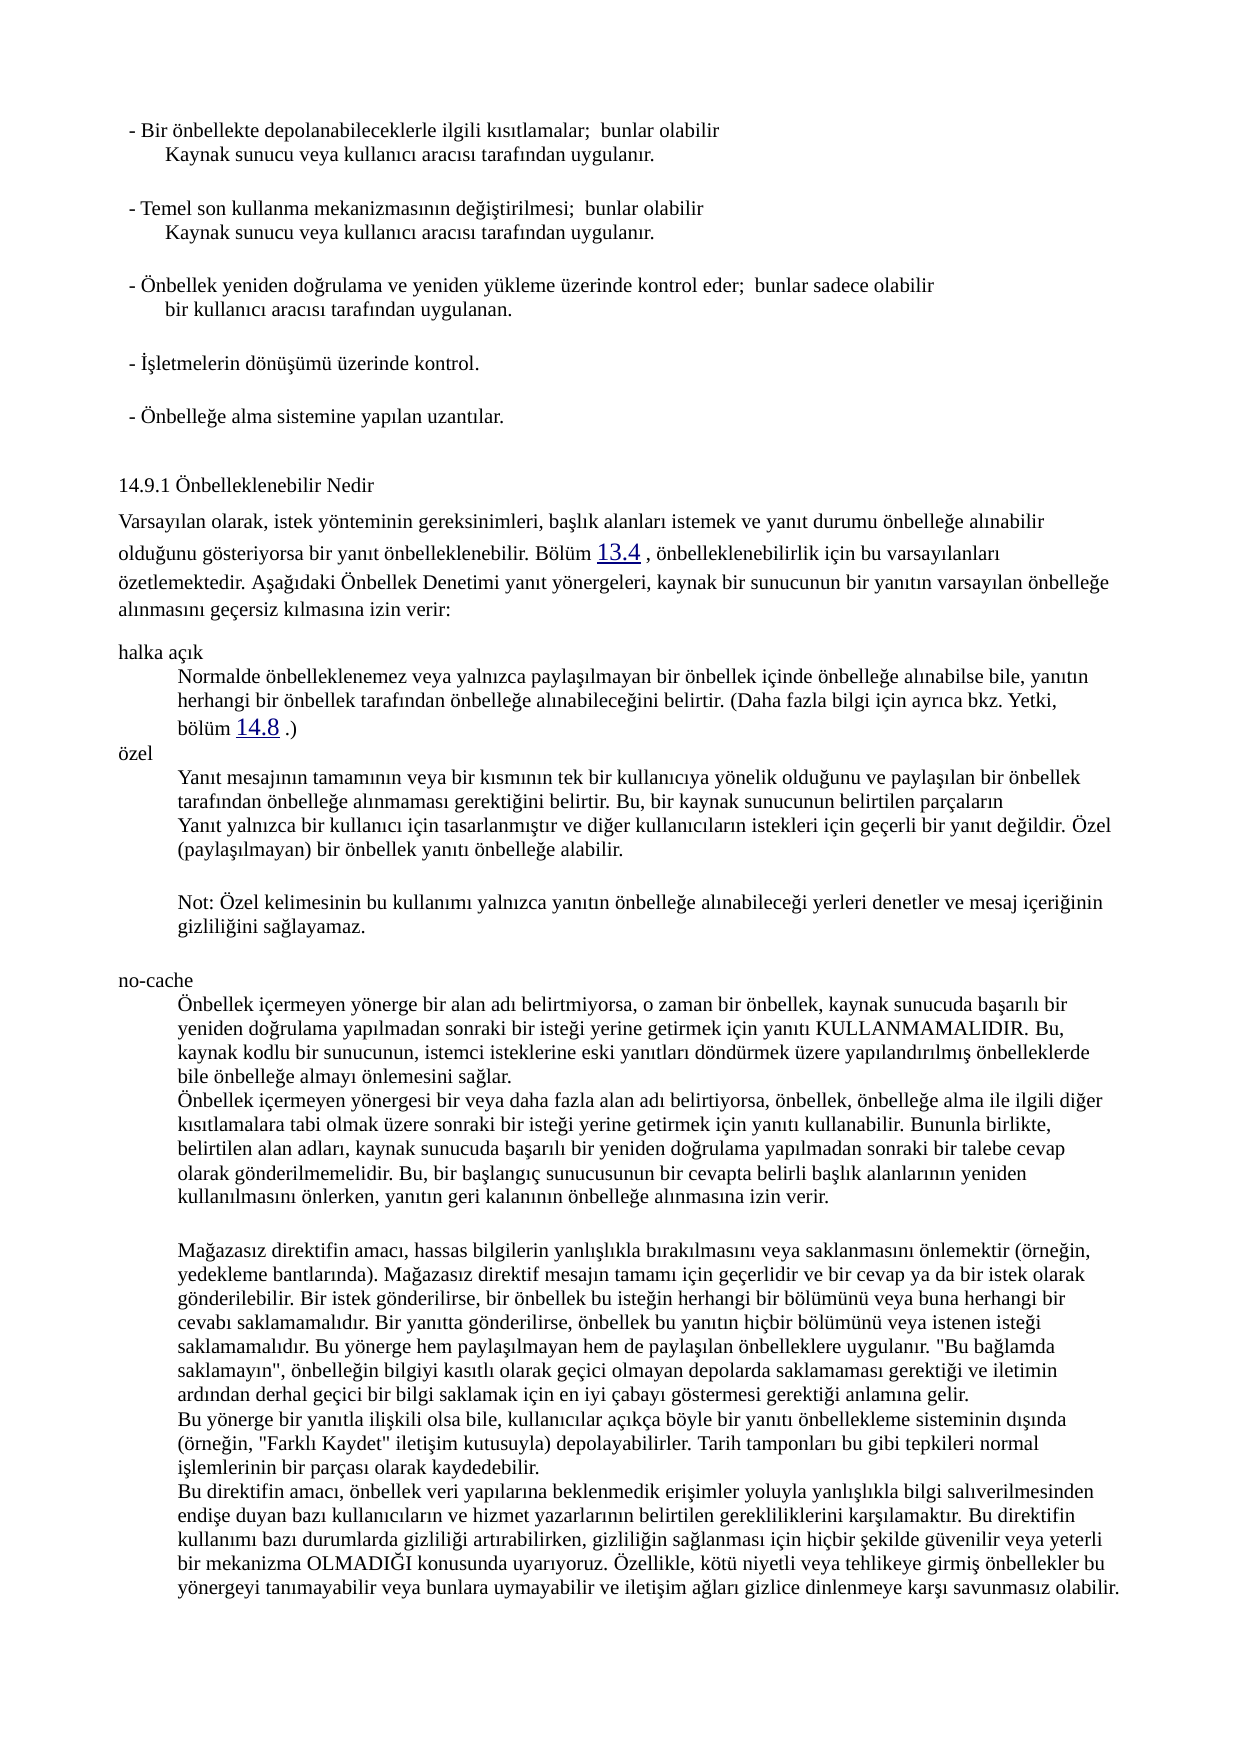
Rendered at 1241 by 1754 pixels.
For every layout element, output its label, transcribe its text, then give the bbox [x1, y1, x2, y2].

list Yanıt yalnızca bir kullanıcı için tasarlanmıştır ve diğer kullanıcıların istekleri için geçerli bir yanıt değildir. Özel (paylaşılmayan) bir önbellek yanıtı önbelleğe alabilir. [177, 813, 1122, 861]
text bir kullanıcı aracısı tarafından uygulanan. [118, 297, 1122, 321]
text Kaynak sunucu veya kullanıcı aracısı tarafından uygulanır. [118, 220, 1122, 244]
text - Bir önbellekte depolanabileceklerle ilgili kısıtlamalar; bunlar olabilir [118, 118, 1122, 142]
text - Önbellek yeniden doğrulama ve yeniden yükleme üzerinde kontrol eder; bunlar sadece olabilir [118, 273, 1122, 297]
subtitle no-cache [118, 968, 1122, 992]
list Önbellek içermeyen yönerge bir alan adı belirtmiyorsa, o zaman bir önbellek, kaynak sunucuda başarılı bir yeniden doğrulama yapılmadan sonraki bir isteği yerine getirmek için yanıtı KULLANMAMALIDIR. Bu, kaynak kodlu bir sunucunun, istemci isteklerine eski yanıtları döndürmek üzere yapılandırılmış önbelleklerde bile önbelleğe almayı önlemesini sağlar. [177, 992, 1122, 1088]
list Yanıt mesajının tamamının veya bir kısmının tek bir kullanıcıya yönelik olduğunu ve paylaşılan bir önbellek tarafından önbelleğe alınmaması gerektiğini belirtir. Bu, bir kaynak sunucunun belirtilen parçaların [177, 764, 1122, 813]
text - Temel son kullanma mekanizmasının değiştirilmesi; bunlar olabilir [118, 196, 1122, 220]
list Mağazasız direktifin amacı, hassas bilgilerin yanlışlıkla bırakılmasını veya saklanmasını önlemektir (örneğin, yedekleme bantlarında). Mağazasız direktif mesajın tamamı için geçerlidir ve bir cevap ya da bir istek olarak gönderilebilir. Bir istek gönderilirse, bir önbellek bu isteğin herhangi bir bölümünü veya buna herhangi bir cevabı saklamamalıdır. Bir yanıtta gönderilirse, önbellek bu yanıtın hiçbir bölümünü veya istenen isteği saklamamalıdır. Bu yönerge hem paylaşılmayan hem de paylaşılan önbelleklere uygulanır. "Bu bağlamda saklamayın", önbelleğin bilgiyi kasıtlı olarak geçici olmayan depolarda saklamaması gerektiği ve iletimin ardından derhal geçici bir bilgi saklamak için en iyi çabayı göstermesi gerektiği anlamına gelir. [177, 1238, 1122, 1406]
subtitle 14.9.1 Önbelleklenebilir Nedir [118, 473, 1122, 497]
text Varsayılan olarak, istek yönteminin gereksinimleri, başlık alanları istemek ve yanıt durumu önbelleğe alınabilir olduğunu gösteriyorsa bir yanıt önbelleklenebilir. Bölüm 13.4 , önbelleklenebilirlik için bu varsayılanları özetlemektedir. Aşağıdaki Önbellek Denetimi yanıt yönergeleri, kaynak bir sunucunun bir yanıtın varsayılan önbelleğe alınmasını geçersiz kılmasına izin verir: [118, 509, 1122, 621]
subtitle halka açık [118, 639, 1122, 664]
text Kaynak sunucu veya kullanıcı aracısı tarafından uygulanır. [118, 142, 1122, 166]
list Normalde önbelleklenemez veya yalnızca paylaşılmayan bir önbellek içinde önbelleğe alınabilse bile, yanıtın herhangi bir önbellek tarafından önbelleğe alınabileceğini belirtir. (Daha fazla bilgi için ayrıca bkz. Yetki, bölüm 14.8 .) [177, 664, 1122, 741]
text - İşletmelerin dönüşümü üzerinde kontrol. [118, 351, 1122, 375]
list Not: Özel kelimesinin bu kullanımı yalnızca yanıtın önbelleğe alınabileceği yerleri denetler ve mesaj içeriğinin gizliliğini sağlayamaz. [177, 890, 1122, 938]
subtitle özel [118, 741, 1122, 764]
list Bu yönerge bir yanıtla ilişkili olsa bile, kullanıcılar açıkça böyle bir yanıtı önbellekleme sisteminin dışında (örneğin, "Farklı Kaydet" iletişim kutusuyla) depolayabilirler. Tarih tamponları bu gibi tepkileri normal işlemlerinin bir parçası olarak kaydedebilir. [177, 1406, 1122, 1479]
text - Önbelleğe alma sistemine yapılan uzantılar. [118, 404, 1122, 428]
list Önbellek içermeyen yönergesi bir veya daha fazla alan adı belirtiyorsa, önbellek, önbelleğe alma ile ilgili diğer kısıtlamalara tabi olmak üzere sonraki bir isteği yerine getirmek için yanıtı kullanabilir. Bununla birlikte, belirtilen alan adları, kaynak sunucuda başarılı bir yeniden doğrulama yapılmadan sonraki bir talebe cevap olarak gönderilmemelidir. Bu, bir başlangıç ​​sunucusunun bir cevapta belirli başlık alanlarının yeniden kullanılmasını önlerken, yanıtın geri kalanının önbelleğe alınmasına izin verir. [177, 1088, 1122, 1208]
list Bu direktifin amacı, önbellek veri yapılarına beklenmedik erişimler yoluyla yanlışlıkla bilgi salıverilmesinden endişe duyan bazı kullanıcıların ve hizmet yazarlarının belirtilen gerekliliklerini karşılamaktır. Bu direktifin kullanımı bazı durumlarda gizliliği artırabilirken, gizliliğin sağlanması için hiçbir şekilde güvenilir veya yeterli bir mekanizma OLMADIĞI konusunda uyarıyoruz. Özellikle, kötü niyetli veya tehlikeye girmiş önbellekler bu yönergeyi tanımayabilir veya bunlara uymayabilir ve iletişim ağları gizlice dinlenmeye karşı savunmasız olabilir. [177, 1479, 1122, 1599]
